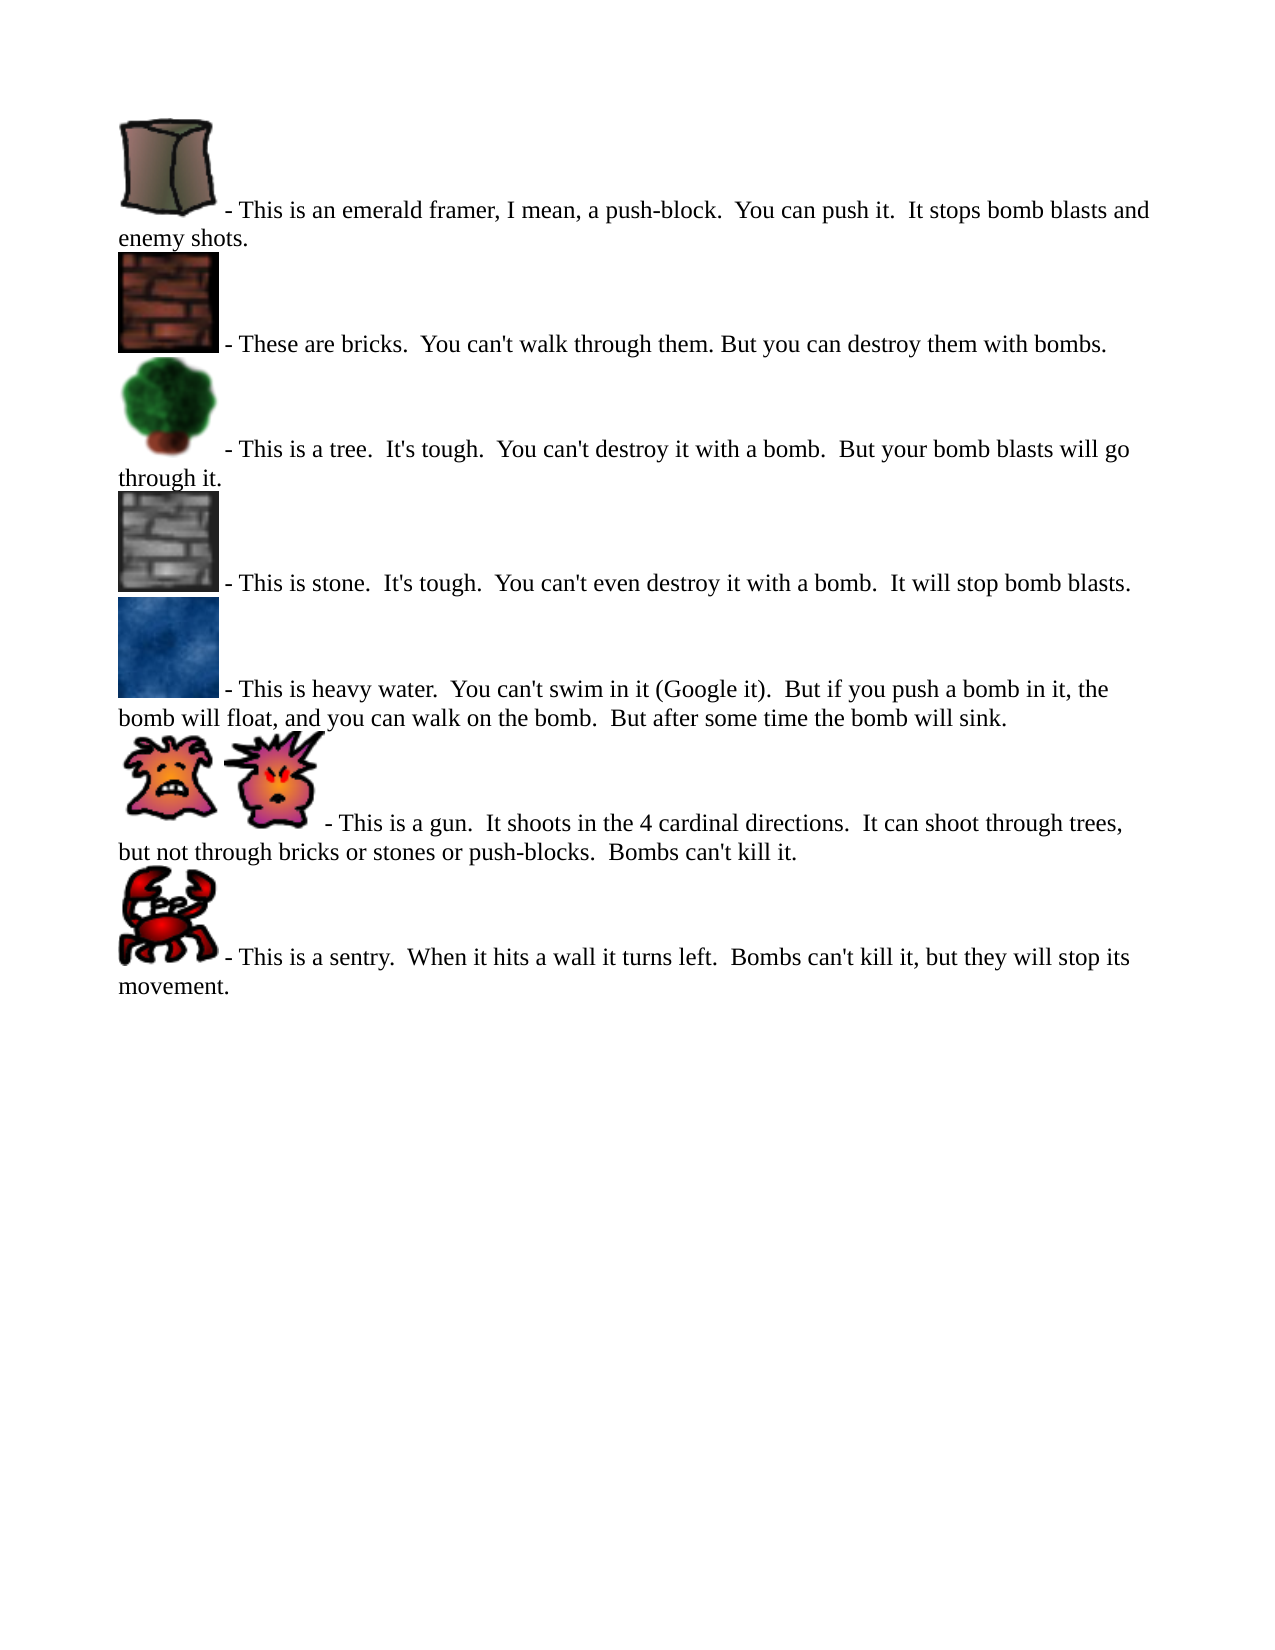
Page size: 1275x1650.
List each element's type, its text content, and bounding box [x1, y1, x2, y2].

picture [118, 118, 219, 218]
text - This is a sentry. When it hits a wall it turns left. Bombs can't kill it, but they will stop its movement. [118, 866, 1157, 1000]
text - This is heavy water. You can't swim in it (Google it). But if you push a bomb in it, the bomb will float, and you can walk on the bomb. But after some time the bomb will sink. [118, 597, 1157, 731]
picture [224, 731, 325, 832]
text - This is an emerald framer, I mean, a push-block. You can push it. It stops bomb blasts and enemy shots. [118, 118, 1157, 252]
picture [118, 357, 219, 458]
text - This is a gun. It shoots in the 4 cardinal directions. It can shoot through trees, but not through bricks or stones or push-blocks. Bombs can't kill it. [118, 731, 1157, 866]
picture [118, 731, 219, 832]
picture [118, 597, 219, 698]
text - This is a tree. It's tough. You can't destroy it with a bomb. But your bomb blasts will go through it. [118, 358, 1157, 492]
text - These are bricks. You can't walk through them. But you can destroy them with bombs. [118, 252, 1157, 358]
picture [118, 491, 219, 592]
picture [118, 252, 219, 353]
text - This is stone. It's tough. You can't even destroy it with a bomb. It will stop bomb blasts. [118, 492, 1157, 597]
picture [118, 865, 219, 966]
